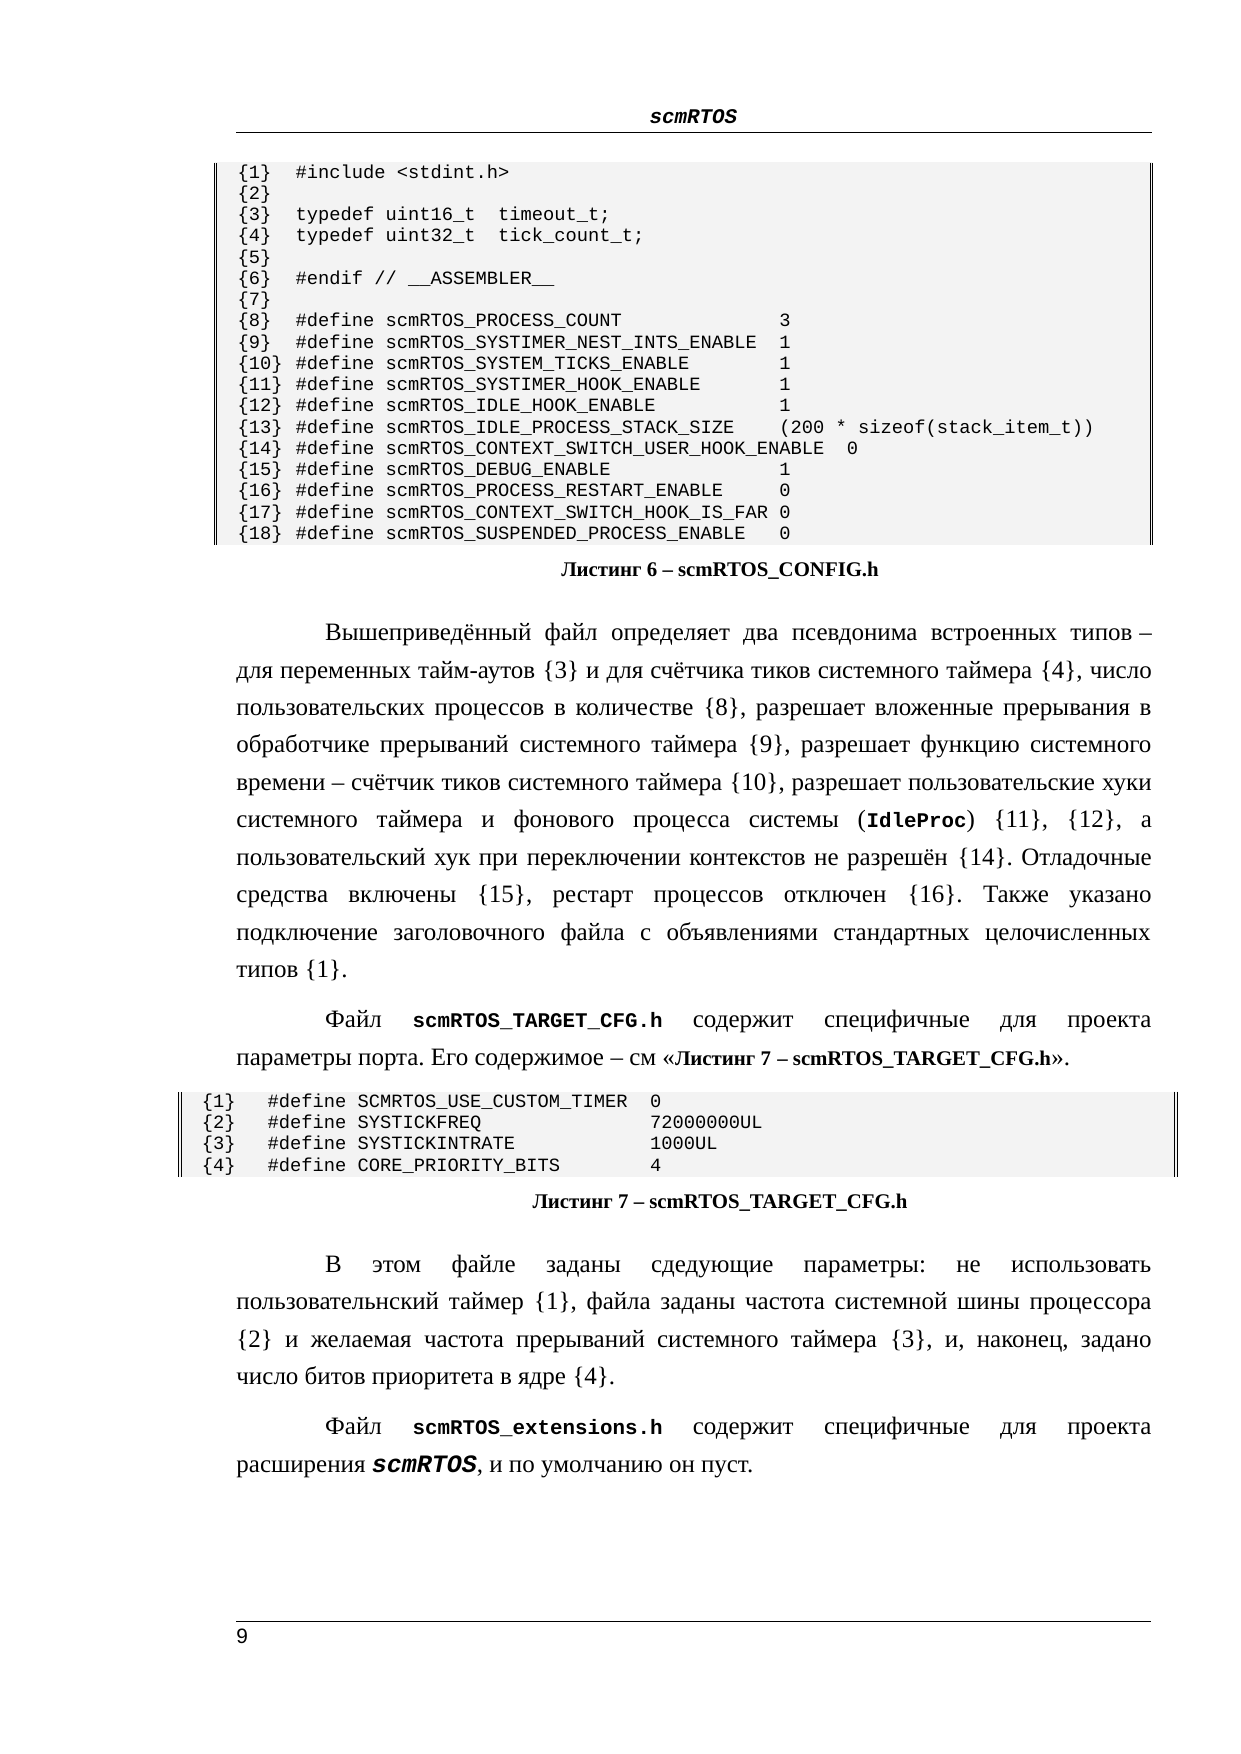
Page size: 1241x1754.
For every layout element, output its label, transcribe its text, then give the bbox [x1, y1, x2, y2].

text Файл scmRTOS_extensions.h содержит специфичные для проекта расширения scmRTOS, и по умолчанию он пуст. [236, 1411, 1152, 1480]
list #define scmRTOS_IDLE_PROCESS_STACK_SIZE (200 * sizeof(stack_item_t)) [217, 417, 1150, 439]
list #include <stdint.h> [214, 162, 1150, 184]
list #define CORE_PRIORITY_BITS 4 [182, 1155, 1174, 1177]
list #define SCMRTOS_USE_CUSTOM_TIMER 0 [182, 1092, 1174, 1113]
text Вышеприведённый файл определяет два псевдонима встроенных типов – для переменных тайм-аутов {3} и для счётчика тиков системного таймера {4}, число пользовательских процессов в количестве {8}, разрешает вложенные прерывания в обработчике прерываний системного таймера {9}, разрешает функцию системного времени – счётчик тиков системного таймера {10}, разрешает пользовательские хуки системного таймера и фонового процесса системы (IdleProc) {11}, {12}, а пользовательский хук при переключении контекстов не разрешён {14}. Отладочные средства включены {15}, рестарт процессов отключен {16}. Также указано подключение заголовочного файла с объявлениями стандартных целочисленных типов {1}. [236, 617, 1152, 983]
list typedef uint16_t timeout_t; [217, 205, 1150, 226]
list #define scmRTOS_PROCESS_COUNT 3 [217, 311, 1150, 332]
list #define scmRTOS_SUSPENDED_PROCESS_ENABLE 0 [217, 524, 1150, 545]
list #define SYSTICKFREQ 72000000UL [182, 1113, 1174, 1134]
list #define scmRTOS_DEBUG_ENABLE 1 [217, 460, 1150, 481]
list #define scmRTOS_CONTEXT_SWITCH_USER_HOOK_ENABLE 0 [217, 439, 1150, 460]
text Файл scmRTOS_TARGET_CFG.h содержит специфичные для проекта параметры порта. Его содержимое – см «Листинг 7 – scmRTOS_TARGET_CFG.h». [236, 1004, 1152, 1071]
list typedef uint32_t tick_count_t; [217, 226, 1150, 247]
list #define scmRTOS_SYSTIMER_NEST_INTS_ENABLE 1 [217, 332, 1150, 354]
list #define SYSTICKINTRATE 1000UL [182, 1134, 1174, 1155]
text В этом файле заданы сдедующие параметры: не использовать пользовательнский таймер {1}, файла заданы частота системной шины процессора {2} и желаемая частота прерываний системного таймера {3}, и, наконец, задано число битов приоритета в ядре {4}. [236, 1249, 1152, 1390]
list #define scmRTOS_IDLE_HOOK_ENABLE 1 [217, 396, 1150, 417]
text Листинг 7 – scmRTOS_TARGET_CFG.h [288, 1189, 1150, 1213]
list #define scmRTOS_SYSTEM_TICKS_ENABLE 1 [217, 354, 1150, 375]
list #define scmRTOS_PROCESS_RESTART_ENABLE 0 [217, 481, 1150, 502]
list #define scmRTOS_SYSTIMER_HOOK_ENABLE 1 [217, 375, 1150, 396]
list #endif // __ASSEMBLER__ [217, 269, 1150, 290]
text Листинг 6 – scmRTOS_CONFIG.h [288, 557, 1150, 581]
list #define scmRTOS_CONTEXT_SWITCH_HOOK_IS_FAR 0 [217, 502, 1150, 524]
